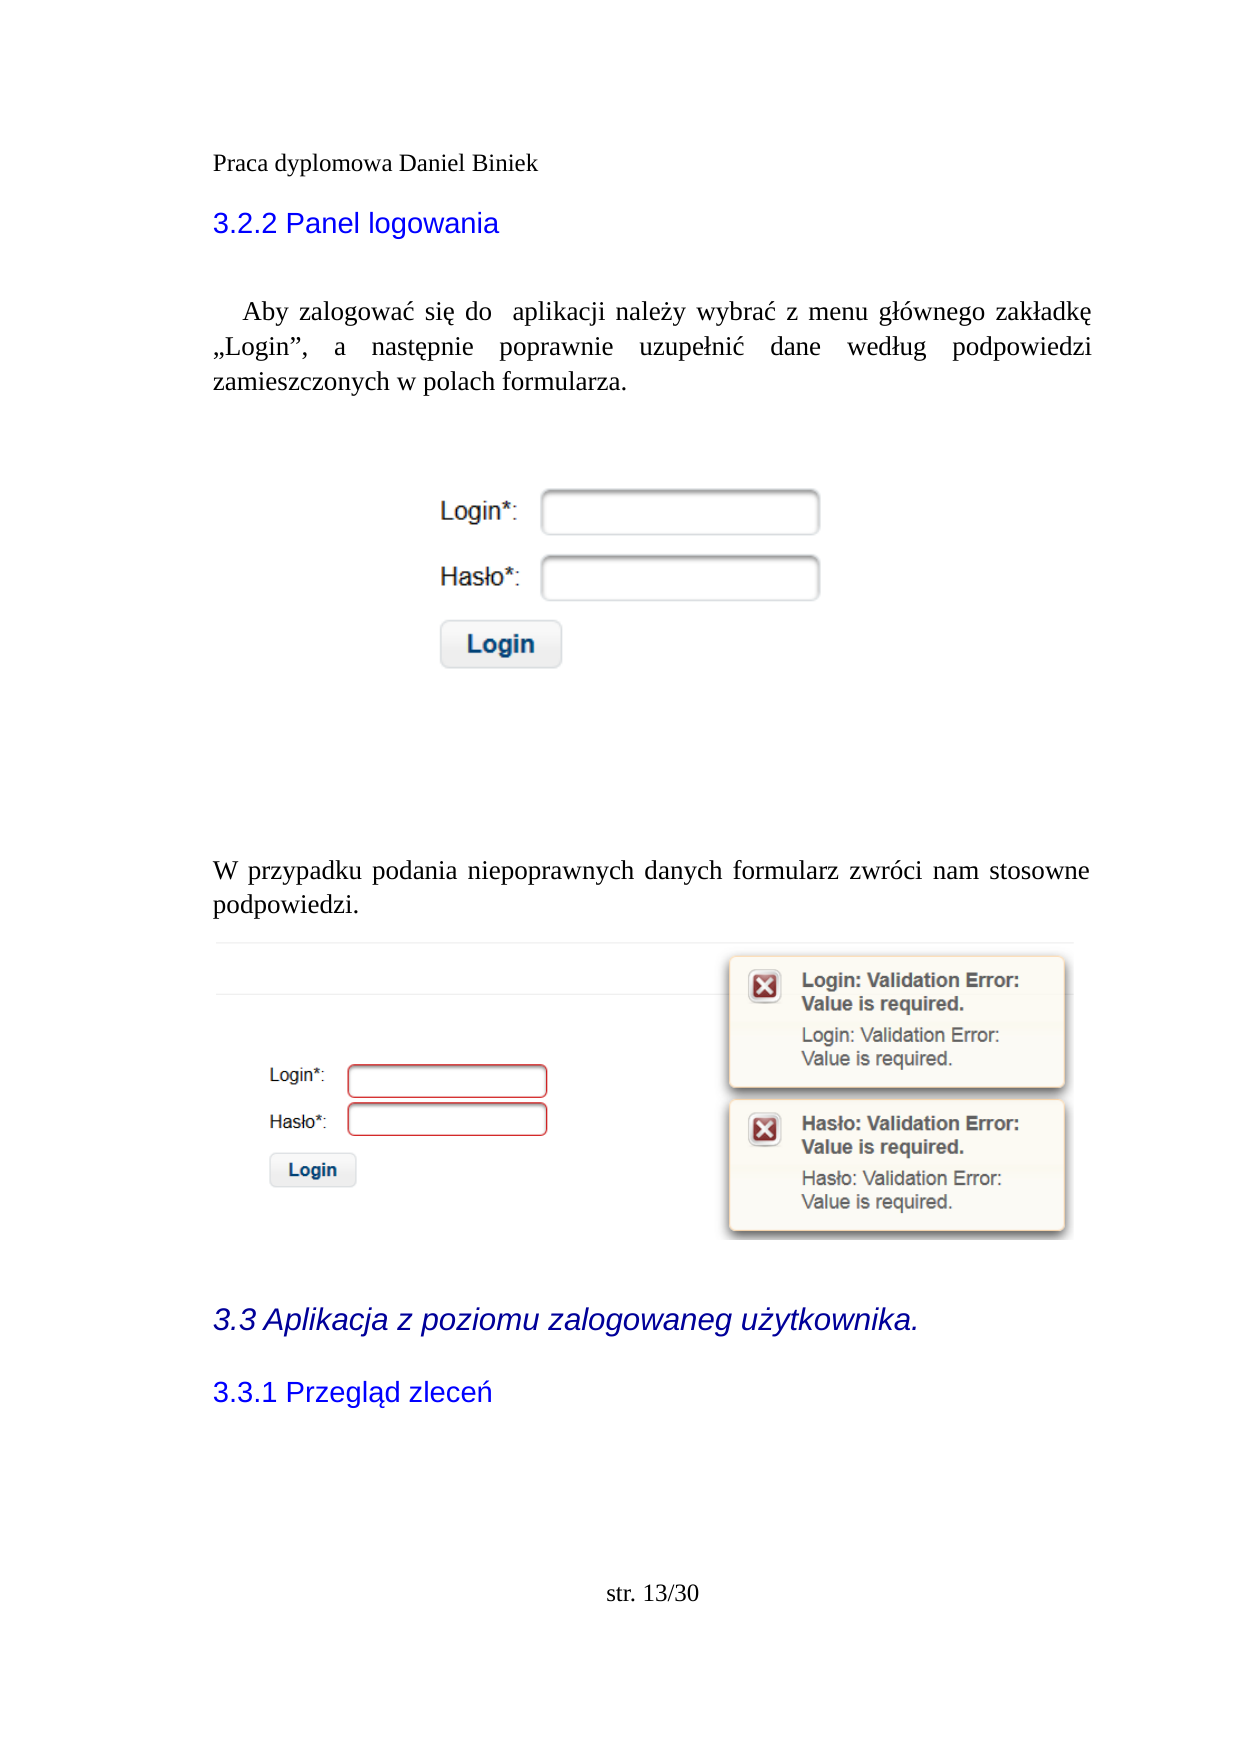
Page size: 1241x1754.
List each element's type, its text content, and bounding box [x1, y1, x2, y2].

text W przypadku podania niepoprawnych danych formularz zwróci nam stosowne podpowiedzi. [213, 854, 1091, 919]
text Aby zalogować się do aplikacji należy wybrać z menu głównego zakładkę „Login”, a następnie poprawnie uzupełnić dane według podpowiedzi zamieszczonych w polach formularza. [213, 296, 1093, 396]
subtitle 3.2.2 Panel logowania [213, 206, 1093, 239]
picture [326, 415, 979, 816]
picture [216, 939, 1095, 1240]
subtitle 3.3.1 Przegląd zleceń [213, 1375, 1093, 1408]
subtitle 3.3 Aplikacja z poziomu zalogowaneg użytkownika. [213, 1301, 1093, 1337]
